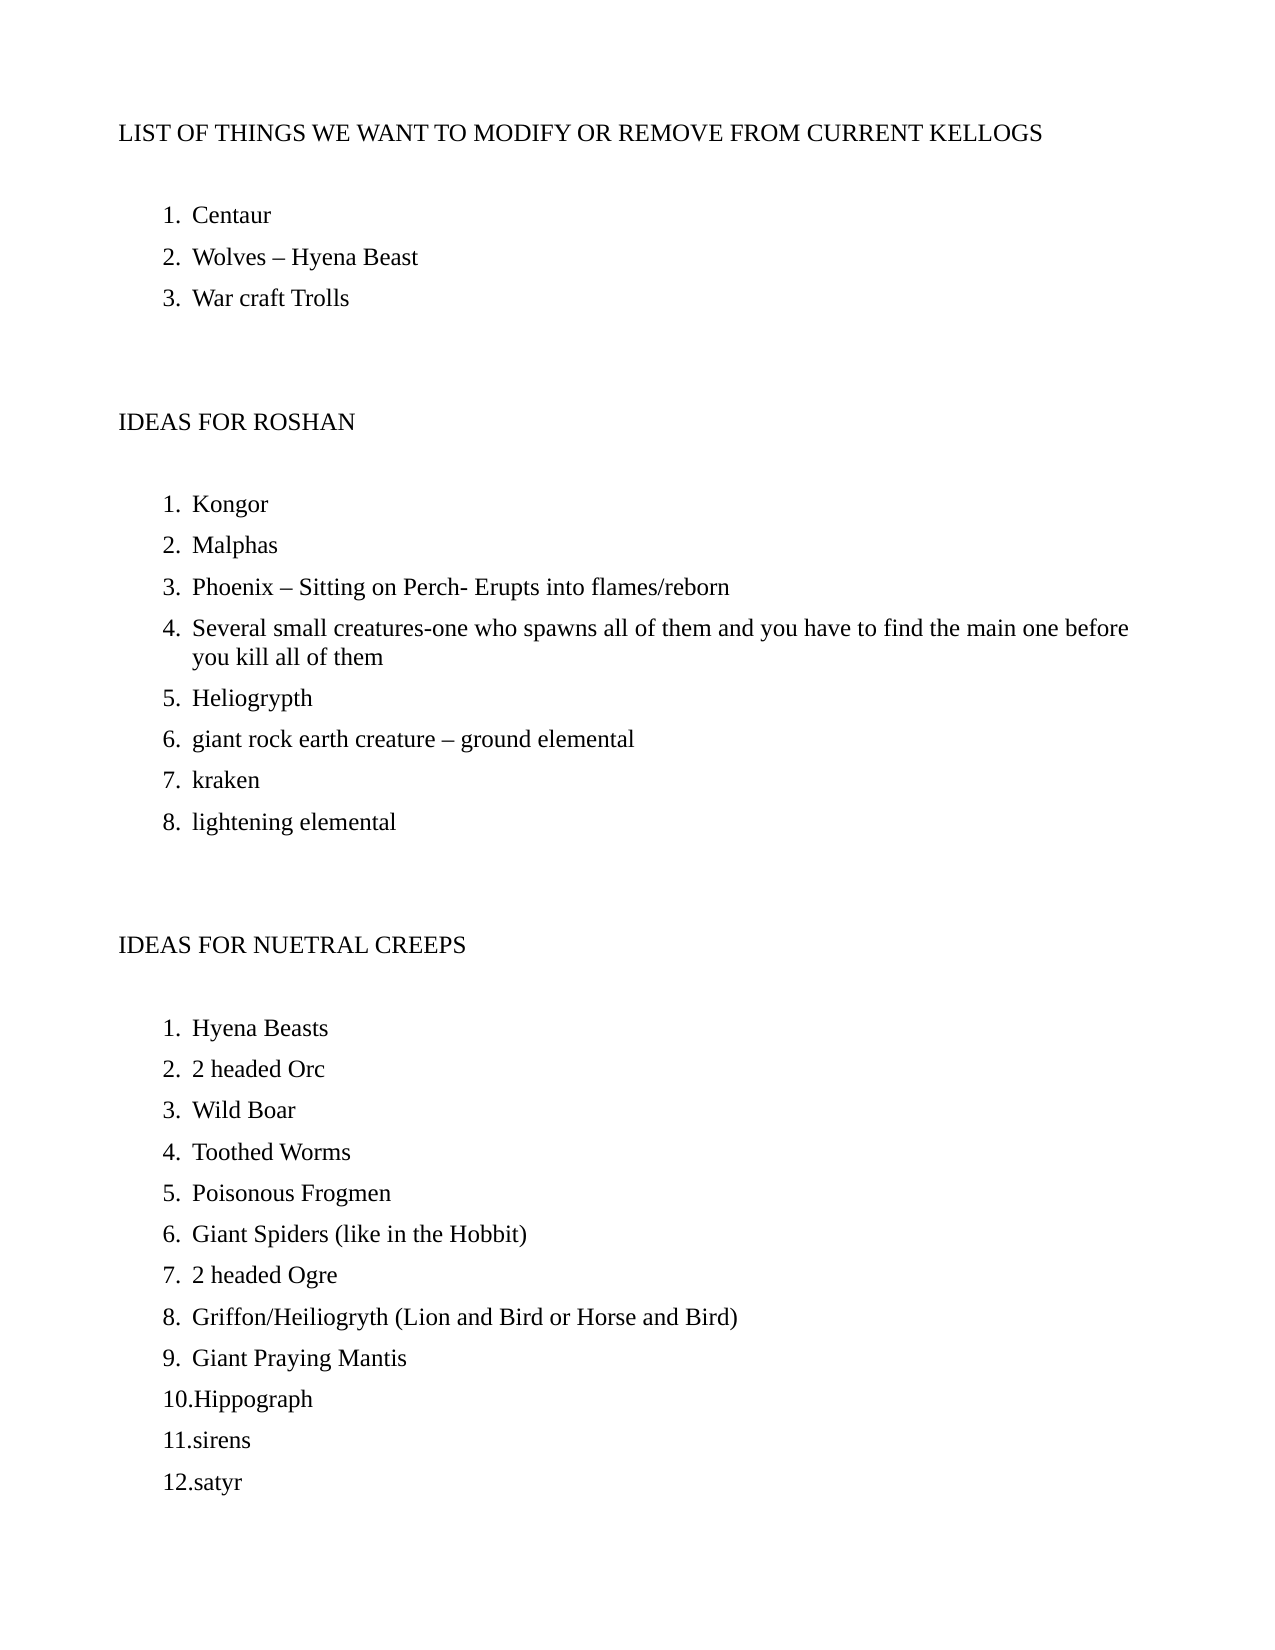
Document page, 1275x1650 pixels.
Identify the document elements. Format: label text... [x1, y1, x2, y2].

list kraken [162, 766, 1157, 794]
list Phoenix – Sitting on Perch- Erupts into flames/reborn [162, 572, 1157, 601]
list Griffon/Heiliogryth (Lion and Bird or Horse and Bird) [162, 1302, 1157, 1331]
list Centaur [162, 201, 1157, 229]
list Hippograph [162, 1384, 1157, 1413]
list satyr [162, 1467, 1157, 1496]
list Wolves – Hyena Beast [162, 242, 1157, 271]
list sirens [162, 1426, 1157, 1454]
list Kongor [162, 489, 1157, 518]
list War craft Trolls [162, 283, 1157, 312]
list Hyena Beasts [162, 1013, 1157, 1042]
text LIST OF THINGS WE WANT TO MODIFY OR REMOVE FROM CURRENT KELLOGS [118, 118, 1157, 147]
list Several small creatures-one who spawns all of them and you have to find the main one before you kill all of them [162, 613, 1157, 671]
list Heliogrypth [162, 683, 1157, 712]
list lightening elemental [162, 807, 1157, 836]
list Poisonous Frogmen [162, 1178, 1157, 1207]
list giant rock earth creature – ground elemental [162, 724, 1157, 753]
text IDEAS FOR ROSHAN [118, 407, 1157, 436]
list 2 headed Orc [162, 1054, 1157, 1083]
list Malphas [162, 531, 1157, 559]
list 2 headed Ogre [162, 1261, 1157, 1289]
list Toothed Worms [162, 1137, 1157, 1166]
list Giant Praying Mantis [162, 1343, 1157, 1372]
list Wild Boar [162, 1096, 1157, 1124]
list Giant Spiders (like in the Hobbit) [162, 1219, 1157, 1248]
text IDEAS FOR NUETRAL CREEPS [118, 931, 1157, 959]
